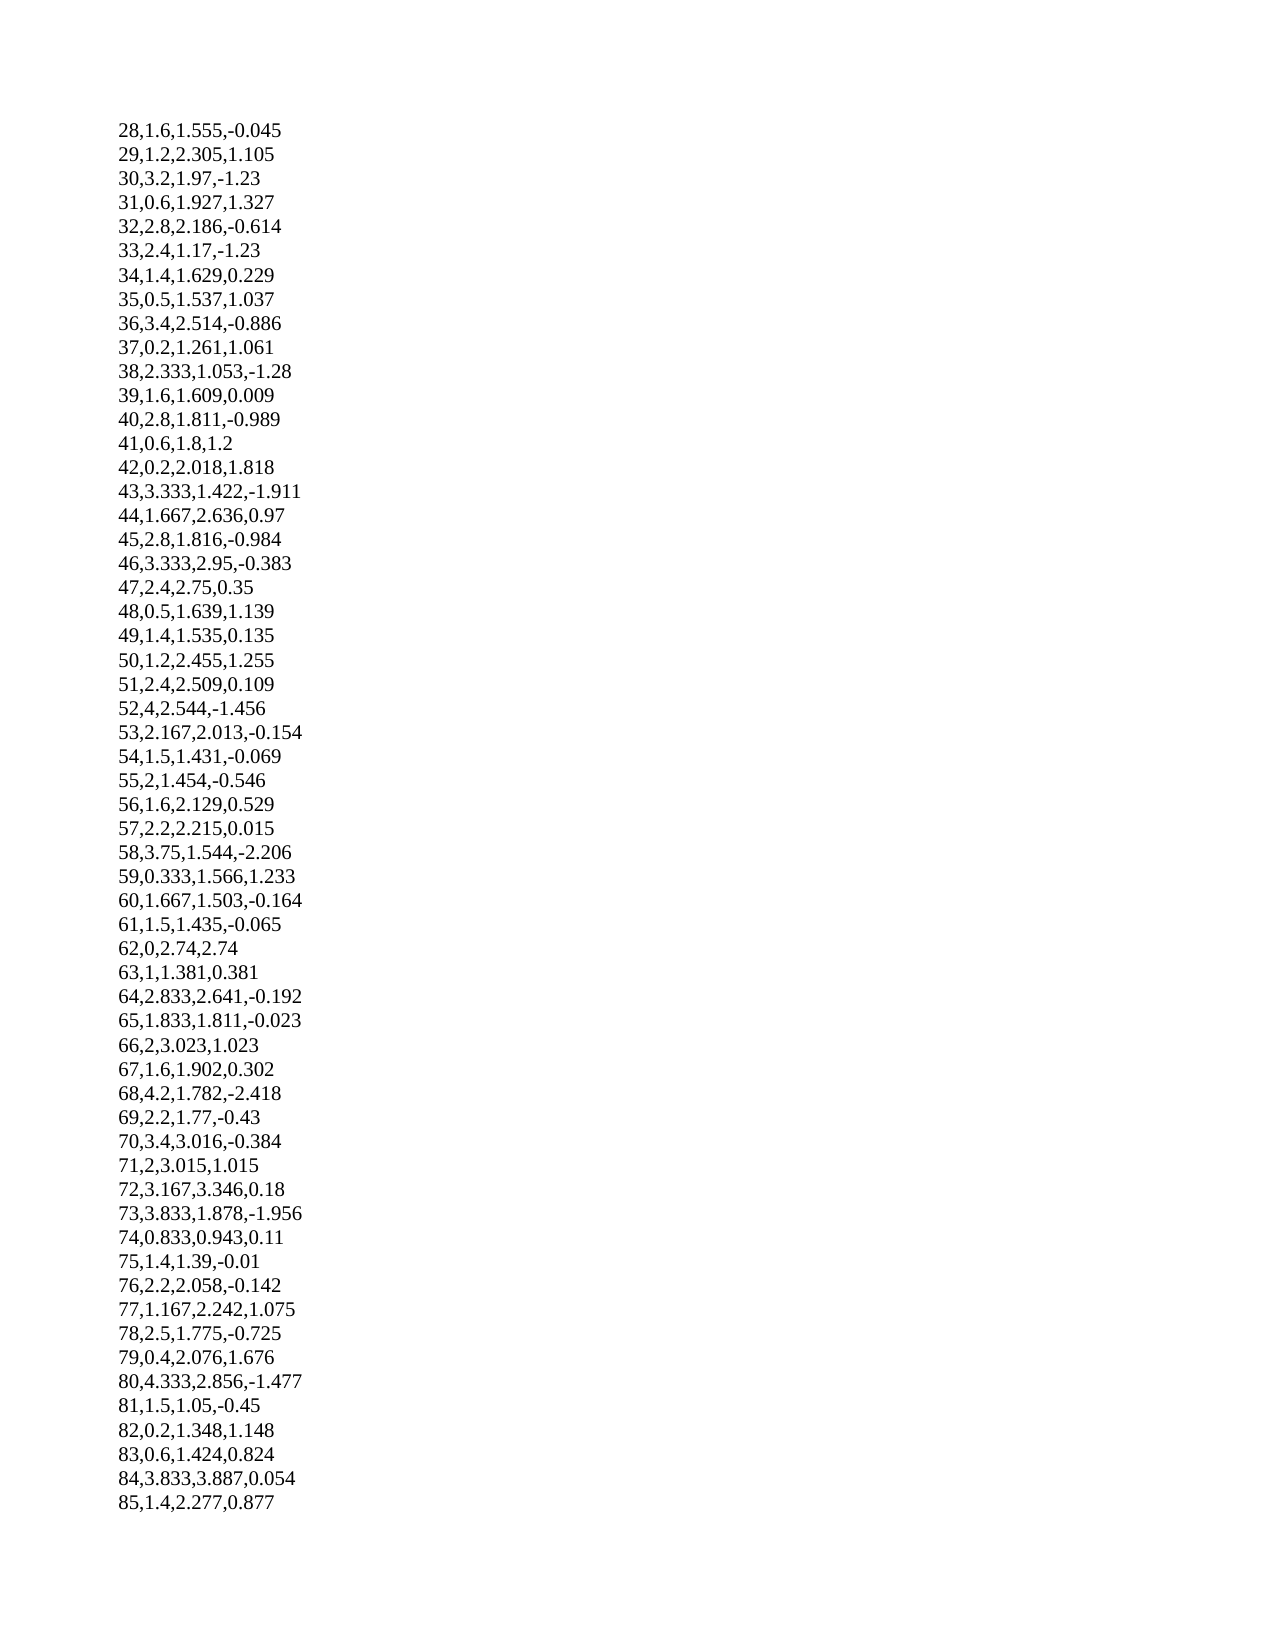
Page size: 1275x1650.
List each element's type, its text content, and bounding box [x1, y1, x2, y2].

text 83,0.6,1.424,0.824 [118, 1442, 1157, 1466]
text 71,2,3.015,1.015 [118, 1153, 1157, 1177]
text 64,2.833,2.641,-0.192 [118, 984, 1157, 1008]
text 73,3.833,1.878,-1.956 [118, 1201, 1157, 1225]
text 30,3.2,1.97,-1.23 [118, 166, 1157, 190]
text 84,3.833,3.887,0.054 [118, 1466, 1157, 1490]
text 70,3.4,3.016,-0.384 [118, 1129, 1157, 1153]
text 69,2.2,1.77,-0.43 [118, 1105, 1157, 1129]
text 46,3.333,2.95,-0.383 [118, 551, 1157, 575]
text 63,1,1.381,0.381 [118, 960, 1157, 984]
text 57,2.2,2.215,0.015 [118, 816, 1157, 840]
text 85,1.4,2.277,0.877 [118, 1490, 1157, 1514]
text 67,1.6,1.902,0.302 [118, 1057, 1157, 1081]
text 39,1.6,1.609,0.009 [118, 383, 1157, 407]
text 33,2.4,1.17,-1.23 [118, 238, 1157, 262]
text 68,4.2,1.782,-2.418 [118, 1081, 1157, 1105]
text 55,2,1.454,-0.546 [118, 768, 1157, 792]
text 36,3.4,2.514,-0.886 [118, 311, 1157, 335]
text 56,1.6,2.129,0.529 [118, 792, 1157, 816]
text 75,1.4,1.39,-0.01 [118, 1249, 1157, 1273]
text 41,0.6,1.8,1.2 [118, 431, 1157, 455]
text 78,2.5,1.775,-0.725 [118, 1321, 1157, 1345]
text 82,0.2,1.348,1.148 [118, 1417, 1157, 1442]
text 66,2,3.023,1.023 [118, 1032, 1157, 1057]
text 54,1.5,1.431,-0.069 [118, 744, 1157, 768]
text 79,0.4,2.076,1.676 [118, 1345, 1157, 1369]
text 74,0.833,0.943,0.11 [118, 1225, 1157, 1249]
text 61,1.5,1.435,-0.065 [118, 912, 1157, 936]
text 49,1.4,1.535,0.135 [118, 623, 1157, 647]
text 77,1.167,2.242,1.075 [118, 1297, 1157, 1321]
text 72,3.167,3.346,0.18 [118, 1177, 1157, 1201]
text 60,1.667,1.503,-0.164 [118, 888, 1157, 912]
text 35,0.5,1.537,1.037 [118, 287, 1157, 311]
text 38,2.333,1.053,-1.28 [118, 359, 1157, 383]
text 48,0.5,1.639,1.139 [118, 599, 1157, 623]
text 43,3.333,1.422,-1.911 [118, 479, 1157, 503]
text 37,0.2,1.261,1.061 [118, 335, 1157, 359]
text 65,1.833,1.811,-0.023 [118, 1008, 1157, 1032]
text 58,3.75,1.544,-2.206 [118, 840, 1157, 864]
text 80,4.333,2.856,-1.477 [118, 1369, 1157, 1393]
text 29,1.2,2.305,1.105 [118, 142, 1157, 166]
text 31,0.6,1.927,1.327 [118, 190, 1157, 214]
text 44,1.667,2.636,0.97 [118, 503, 1157, 527]
text 32,2.8,2.186,-0.614 [118, 214, 1157, 238]
text 50,1.2,2.455,1.255 [118, 647, 1157, 672]
text 53,2.167,2.013,-0.154 [118, 720, 1157, 744]
text 76,2.2,2.058,-0.142 [118, 1273, 1157, 1297]
text 42,0.2,2.018,1.818 [118, 455, 1157, 479]
text 40,2.8,1.811,-0.989 [118, 407, 1157, 431]
text 62,0,2.74,2.74 [118, 936, 1157, 960]
text 81,1.5,1.05,-0.45 [118, 1393, 1157, 1417]
text 52,4,2.544,-1.456 [118, 696, 1157, 720]
text 47,2.4,2.75,0.35 [118, 575, 1157, 599]
text 28,1.6,1.555,-0.045 [118, 118, 1157, 142]
text 34,1.4,1.629,0.229 [118, 262, 1157, 287]
text 45,2.8,1.816,-0.984 [118, 527, 1157, 551]
text 59,0.333,1.566,1.233 [118, 864, 1157, 888]
text 51,2.4,2.509,0.109 [118, 672, 1157, 696]
